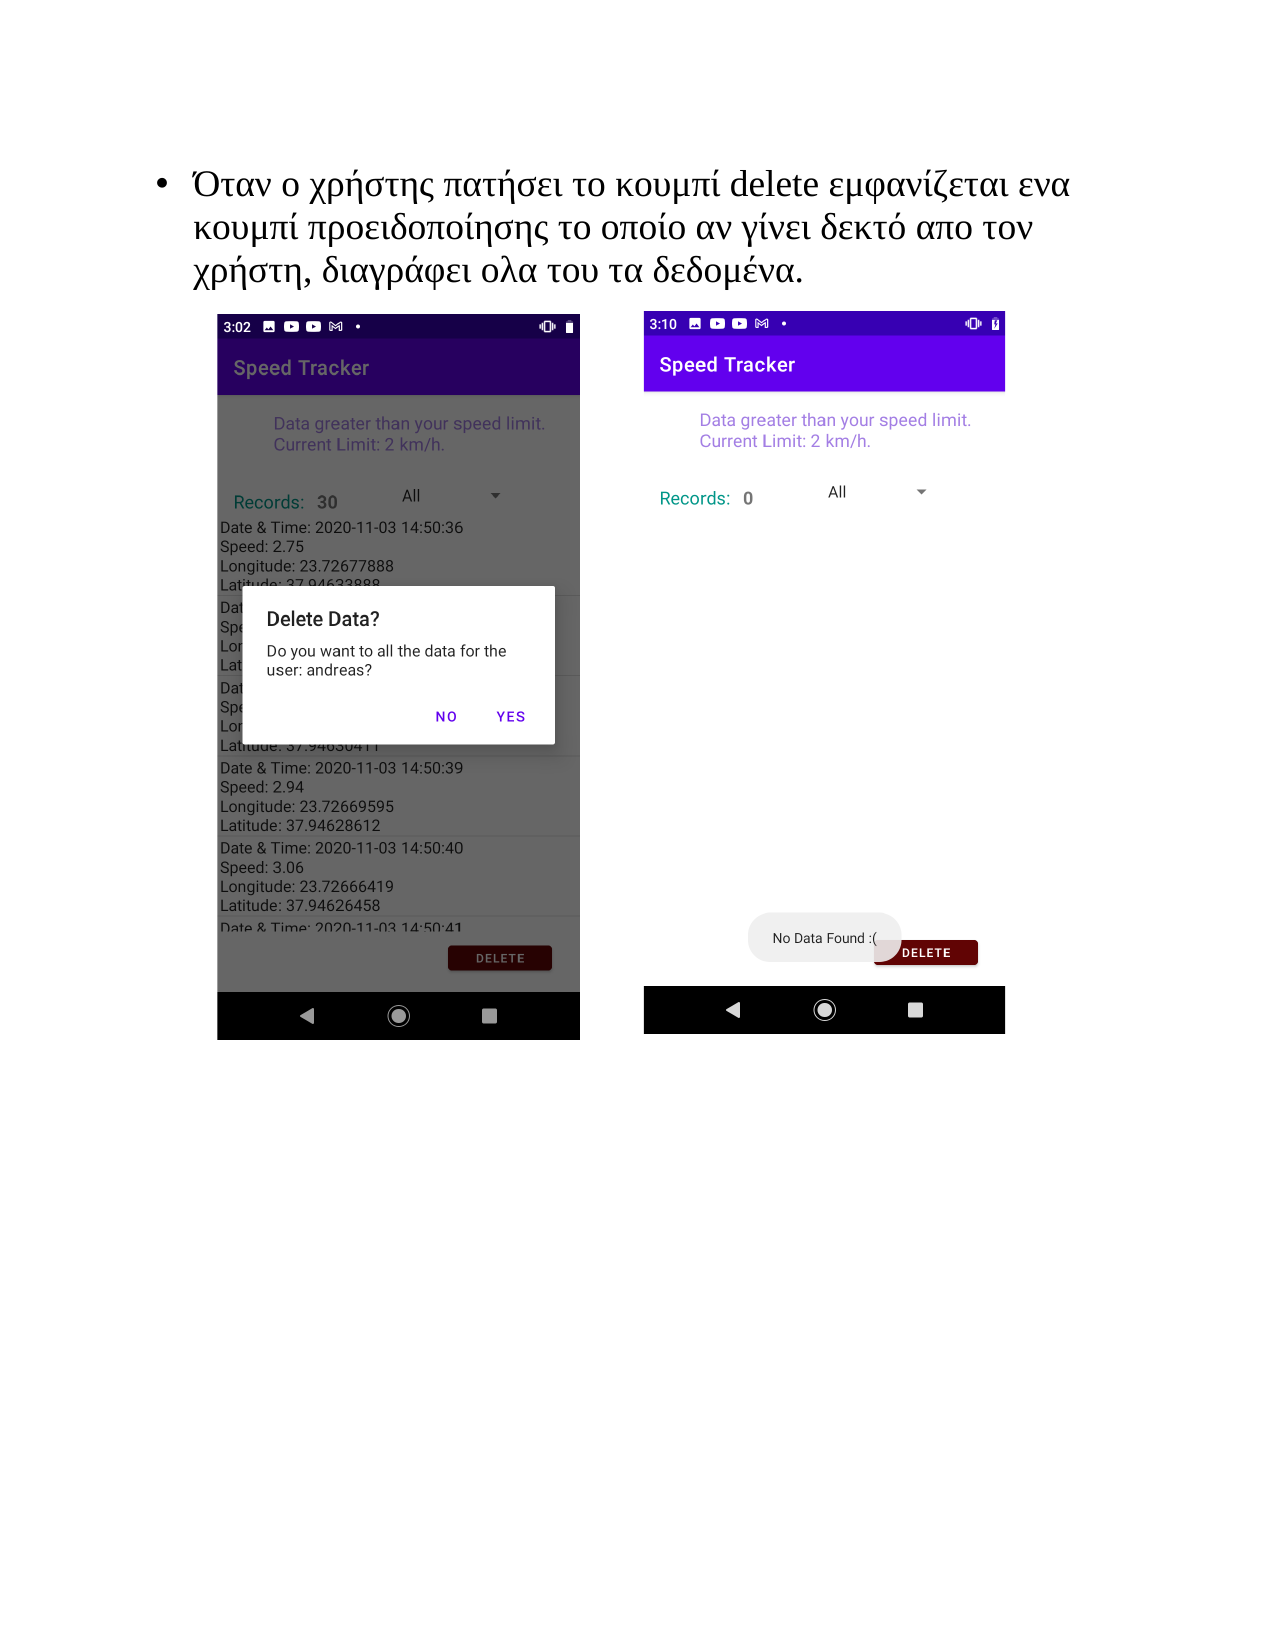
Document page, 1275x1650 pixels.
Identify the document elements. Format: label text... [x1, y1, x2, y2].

picture [643, 311, 1005, 1034]
picture [217, 314, 580, 1040]
list Όταν ο χρήστης πατήσει το κουμπί delete εμφανίζεται ενα κουμπί προειδοποίησης το οποίο αν γίνει δεκτό απο τον χρήστη, διαγράφει ολα του τα δεδομένα. [156, 161, 1157, 291]
